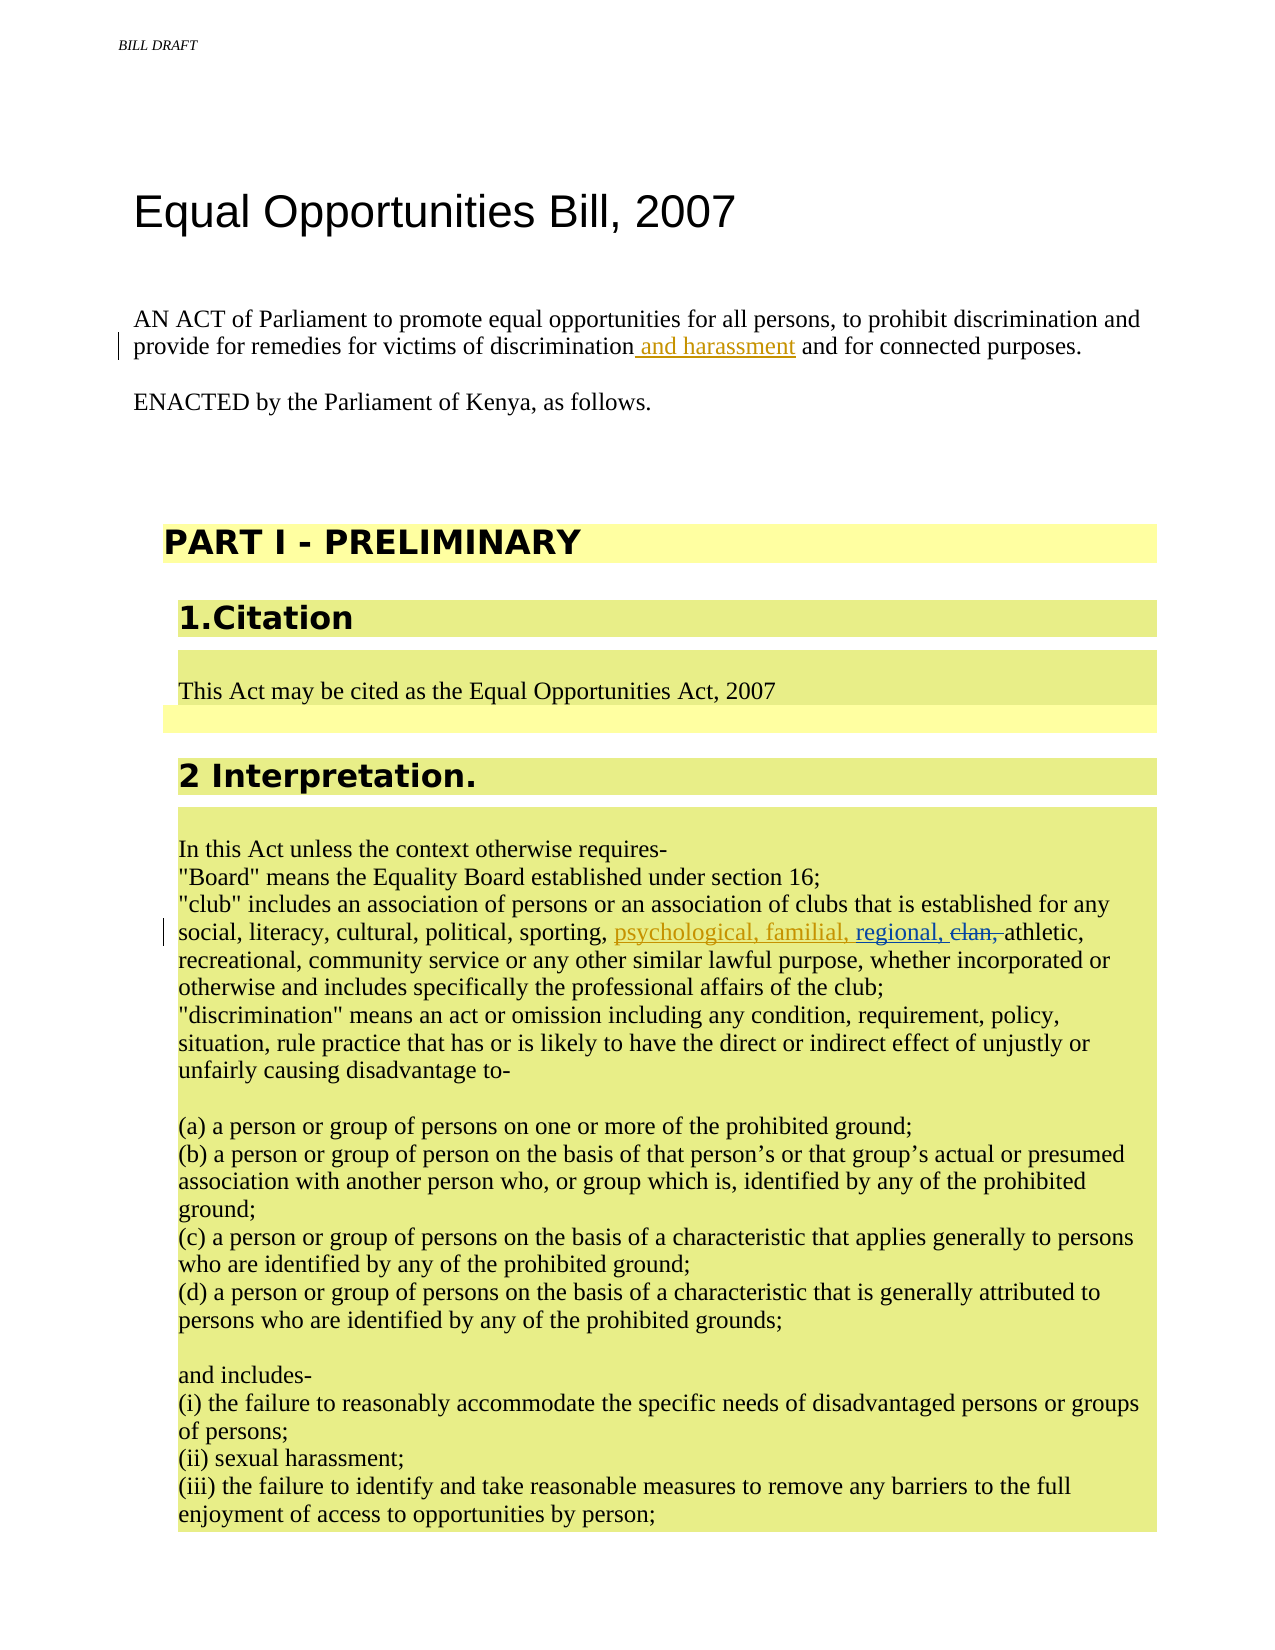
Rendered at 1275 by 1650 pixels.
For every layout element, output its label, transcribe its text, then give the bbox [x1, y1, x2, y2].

text "discrimination" means an act or omission including any condition, requirement, policy, situation, rule practice that has or is likely to have the direct or indirect effect of unjustly or unfairly causing disadvantage to- [178, 1001, 1157, 1084]
text and includes- [178, 1361, 1157, 1389]
text ENACTED by the Parliament of Kenya, as follows. [133, 388, 1157, 416]
text (b) a person or group of person on the basis of that person’s or that group’s actual or presumed association with another person who, or group which is, identified by any of the prohibited ground; [178, 1140, 1157, 1223]
subtitle 1.Citation [178, 600, 1157, 637]
text This Act may be cited as the Equal Opportunities Act, 2007 [178, 677, 1157, 705]
text "Board" means the Equality Board established under section 16; [178, 863, 1157, 890]
text (iii) the failure to identify and take reasonable measures to remove any barriers to the full enjoyment of access to opportunities by person; [178, 1472, 1157, 1528]
subtitle Equal Opportunities Bill, 2007 [133, 186, 1157, 237]
text (i) the failure to reasonably accommodate the specific needs of disadvantaged persons or groups of persons; [178, 1389, 1157, 1444]
subtitle PART I - PRELIMINARY [163, 524, 1157, 563]
text AN ACT of Parliament to promote equal opportunities for all persons, to prohibit discrimination and provide for remedies for victims of discrimination and harassment and for connected purposes. [133, 305, 1157, 360]
text (d) a person or group of persons on the basis of a characteristic that is generally attributed to persons who are identified by any of the prohibited grounds; [178, 1278, 1157, 1334]
subtitle 2 Interpretation. [178, 758, 1157, 795]
text "club" includes an association of persons or an association of clubs that is established for any social, literacy, cultural, political, sporting, psychological, familial, regional, athletic, recreational, community service or any other similar lawful purpose, whether incorporated or otherwise and includes specifically the professional affairs of the club; [178, 890, 1157, 1001]
text (a) a person or group of persons on one or more of the prohibited ground; [178, 1112, 1157, 1140]
text In this Act unless the context otherwise requires- [178, 835, 1157, 863]
text (ii) sexual harassment; [178, 1444, 1157, 1472]
text (c) a person or group of persons on the basis of a characteristic that applies generally to persons who are identified by any of the prohibited ground; [178, 1223, 1157, 1278]
